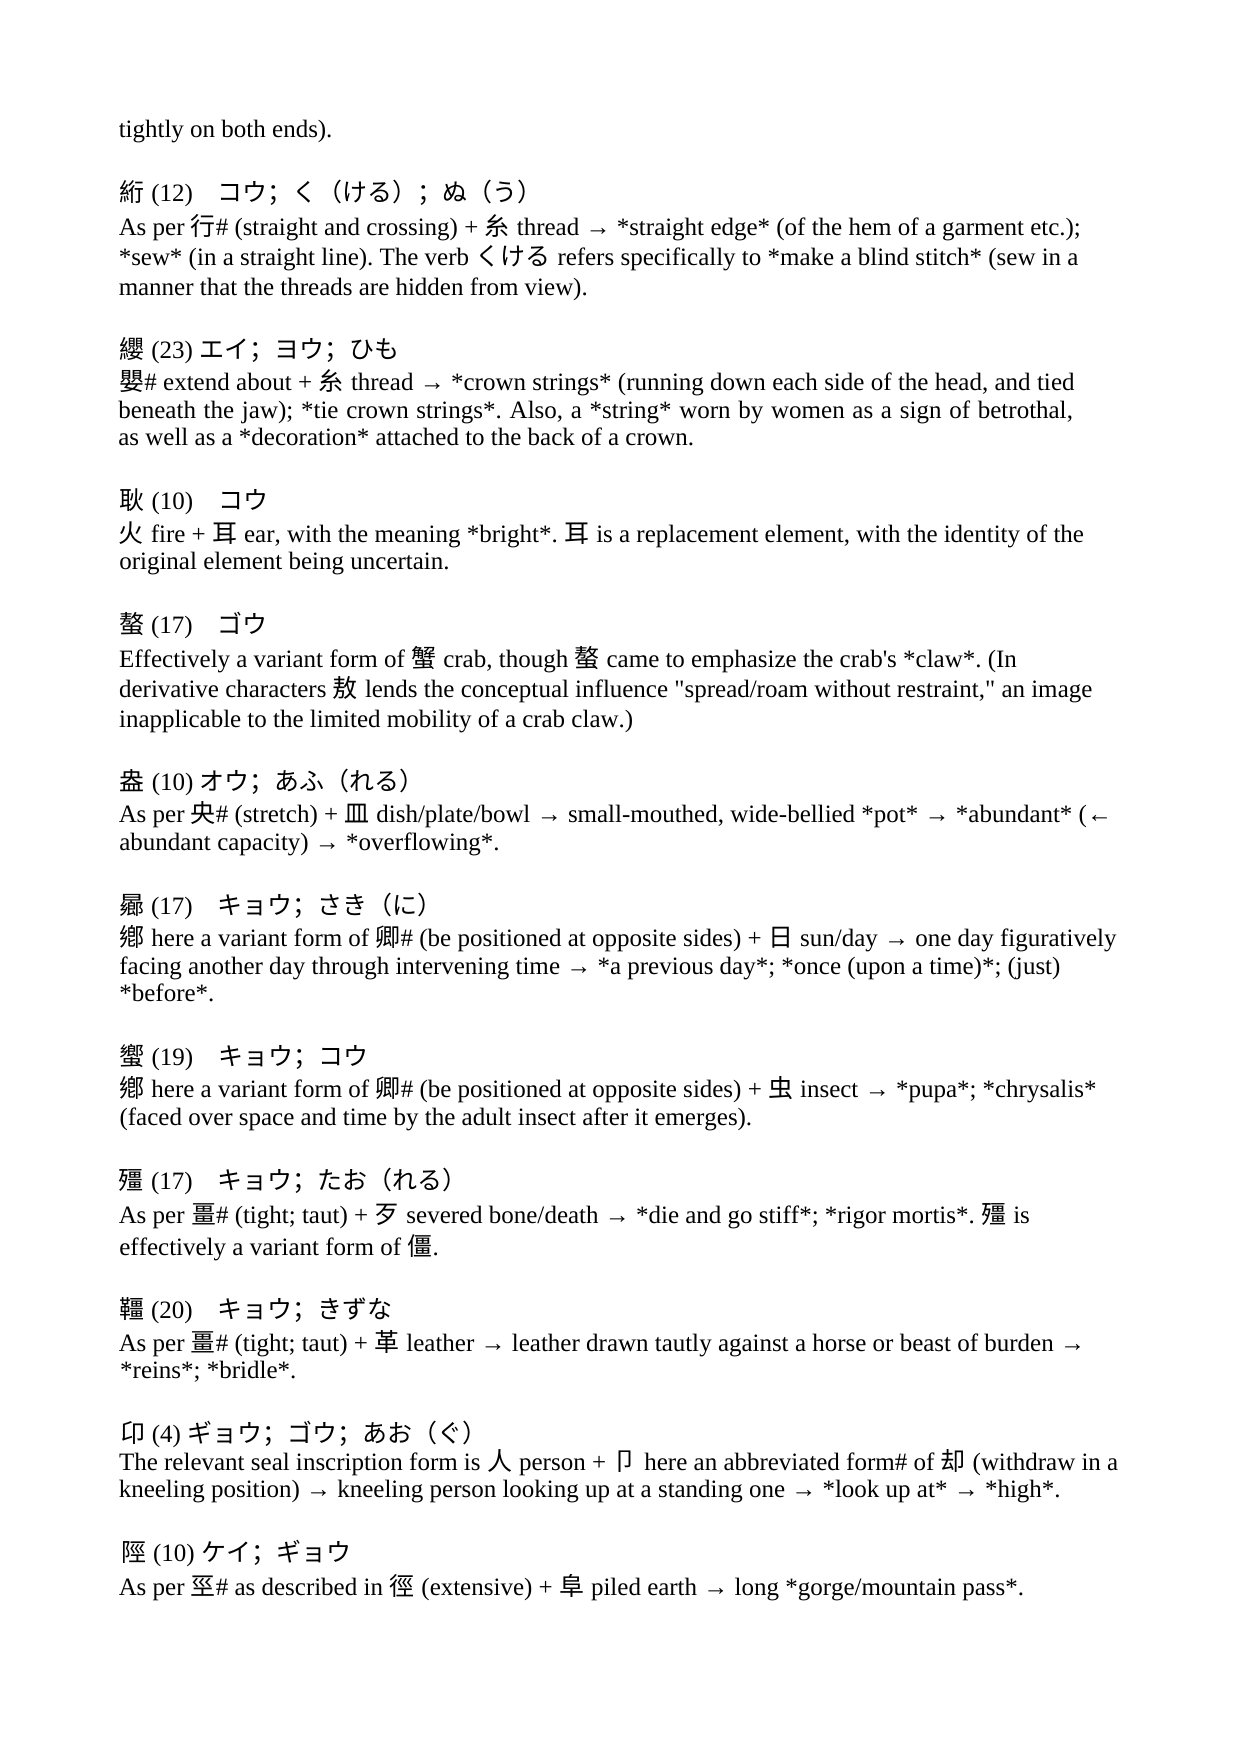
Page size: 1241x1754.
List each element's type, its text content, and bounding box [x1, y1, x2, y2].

text 纓 (23) エイ；ヨウ；ひも [119, 335, 1123, 364]
text 殭 (17) キョウ；たお（れる） [119, 1166, 1123, 1194]
text As per 畺# (tight; taut) + 革 leather → leather drawn tautly against a horse or beast of burden → *reins*; *bridle*. [118, 1329, 1086, 1384]
text 絎 (12) コウ；く（ける）；ぬ（う） [119, 178, 1123, 207]
text As per 畺# (tight; taut) + 歹 severed bone/death → *die and go stiff*; *rigor mortis*. 殭 is effectively a variant form of 僵. [118, 1199, 1031, 1261]
text As per 巠# as described in 徑 (extensive) + 阜 piled earth → long *gorge/mountain pass*. [118, 1572, 1123, 1601]
text 陘 (10) ケイ；ギョウ [121, 1538, 1123, 1567]
text The relevant seal inscription form is 人 person + 卩 here an abbreviated form# of 却 (withdraw in a kneeling position) → kneeling person looking up at a standing one → *look up at* → *high*. [118, 1448, 1120, 1503]
text Effectively a variant form of 蟹 crab, though 螯 came to emphasize the crab's *claw*. (In derivative characters 敖 lends the conceptual influence "spread/roam without restraint," an image inapplicable to the limited mobility of a crab claw.) [119, 644, 1093, 733]
text tightly on both ends). [118, 116, 1058, 143]
text 盎 (10) オウ；あふ（れる） [119, 767, 1123, 796]
text 韁 (20) キョウ；きずな [119, 1296, 1123, 1324]
text 嬰# extend about + 糸 thread → *crown strings* (running down each side of the head, and tied beneath the jaw); *tie crown strings*. Also, a *string* worn by women as a sign of betrothal, as well as a *decoration* attached to the back of a crown. [118, 369, 1075, 451]
text 鄕 here a variant form of 卿# (be positioned at opposite sides) + 日 sun/day → one day figuratively facing another day through intervening time → *a previous day*; *once (upon a time)*; (just) *before*. [119, 925, 1118, 1007]
text 螯 (17) ゴウ [119, 610, 1123, 639]
text As per 央# (stretch) + 皿 dish/plate/bowl → small-mouthed, wide-bellied *pot* → *abundant* (← abundant capacity) → *overflowing*. [118, 801, 1113, 856]
text 蠁 (19) キョウ；コウ [119, 1042, 1123, 1071]
text 卬 (4) ギョウ；ゴウ；あお（ぐ） [120, 1419, 1123, 1448]
text As per 行# (straight and crossing) + 糸 thread → *straight edge* (of the hem of a garment etc.); *sew* (in a straight line). The verb くける refers specifically to *make a blind stitch* (sew in a manner that the threads are hidden from view). [118, 212, 1082, 301]
text 鄕 here a variant form of 卿# (be positioned at opposite sides) + 虫 insect → *pupa*; *chrysalis* (faced over space and time by the adult insect after it emerges). [119, 1076, 1097, 1131]
text 火 fire + 耳 ear, with the meaning *bright*. 耳 is a replacement element, with the identity of the original element being uncertain. [119, 520, 1085, 575]
text 曏 (17) キョウ；さき（に） [119, 891, 1123, 919]
text 耿 (10) コウ [119, 486, 1123, 515]
